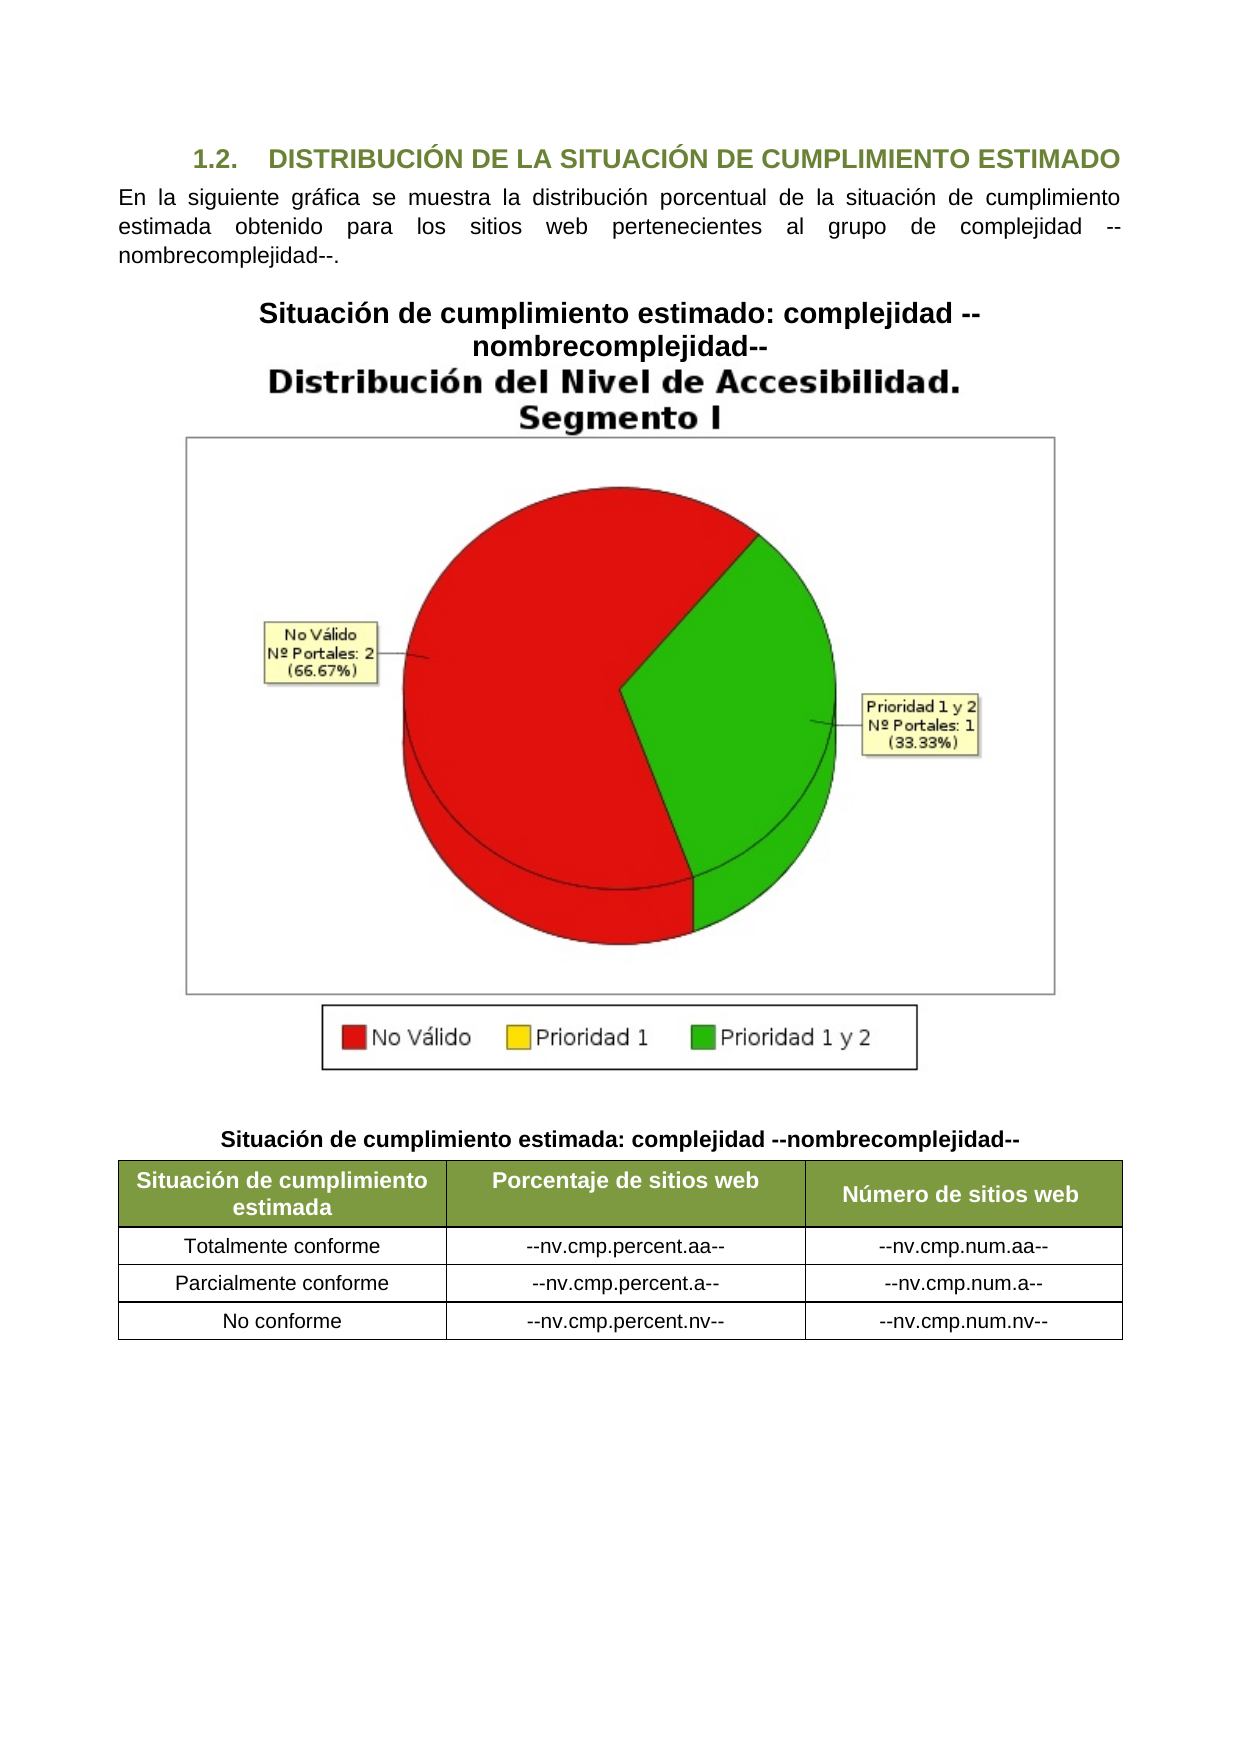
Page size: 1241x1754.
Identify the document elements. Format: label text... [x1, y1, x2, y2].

picture [178, 362, 1062, 1072]
table_cell No conforme [119, 1303, 446, 1339]
text Situación de cumplimiento estimado: complejidad --nombrecomplejidad-- [118, 296, 1122, 363]
subtitle Distribución de la situación de cumplimiento estimado [185, 143, 1122, 174]
table_cell --nv.cmp.num.a-- [806, 1265, 1122, 1301]
table_cell --nv.cmp.num.aa-- [806, 1228, 1122, 1264]
table_header Porcentaje de sitios web [447, 1161, 805, 1226]
table_cell --nv.cmp.percent.nv-- [447, 1303, 805, 1339]
table_cell Parcialmente conforme [119, 1265, 446, 1301]
table_cell --nv.cmp.percent.aa-- [447, 1228, 805, 1264]
text Situación de cumplimiento estimada: complejidad --nombrecomplejidad-- [118, 1126, 1122, 1152]
table_cell --nv.cmp.num.nv-- [806, 1303, 1122, 1339]
table_cell --nv.cmp.percent.a-- [447, 1265, 805, 1301]
text En la siguiente gráfica se muestra la distribución porcentual de la situación de cumplimiento estimada obtenido para los sitios web pertenecientes al grupo de complejidad --nombrecomplejidad--. [118, 184, 1122, 268]
table_header Número de sitios web [806, 1161, 1122, 1226]
table_header Situación de cumplimiento estimada [119, 1161, 446, 1226]
table_cell Totalmente conforme [119, 1228, 446, 1264]
